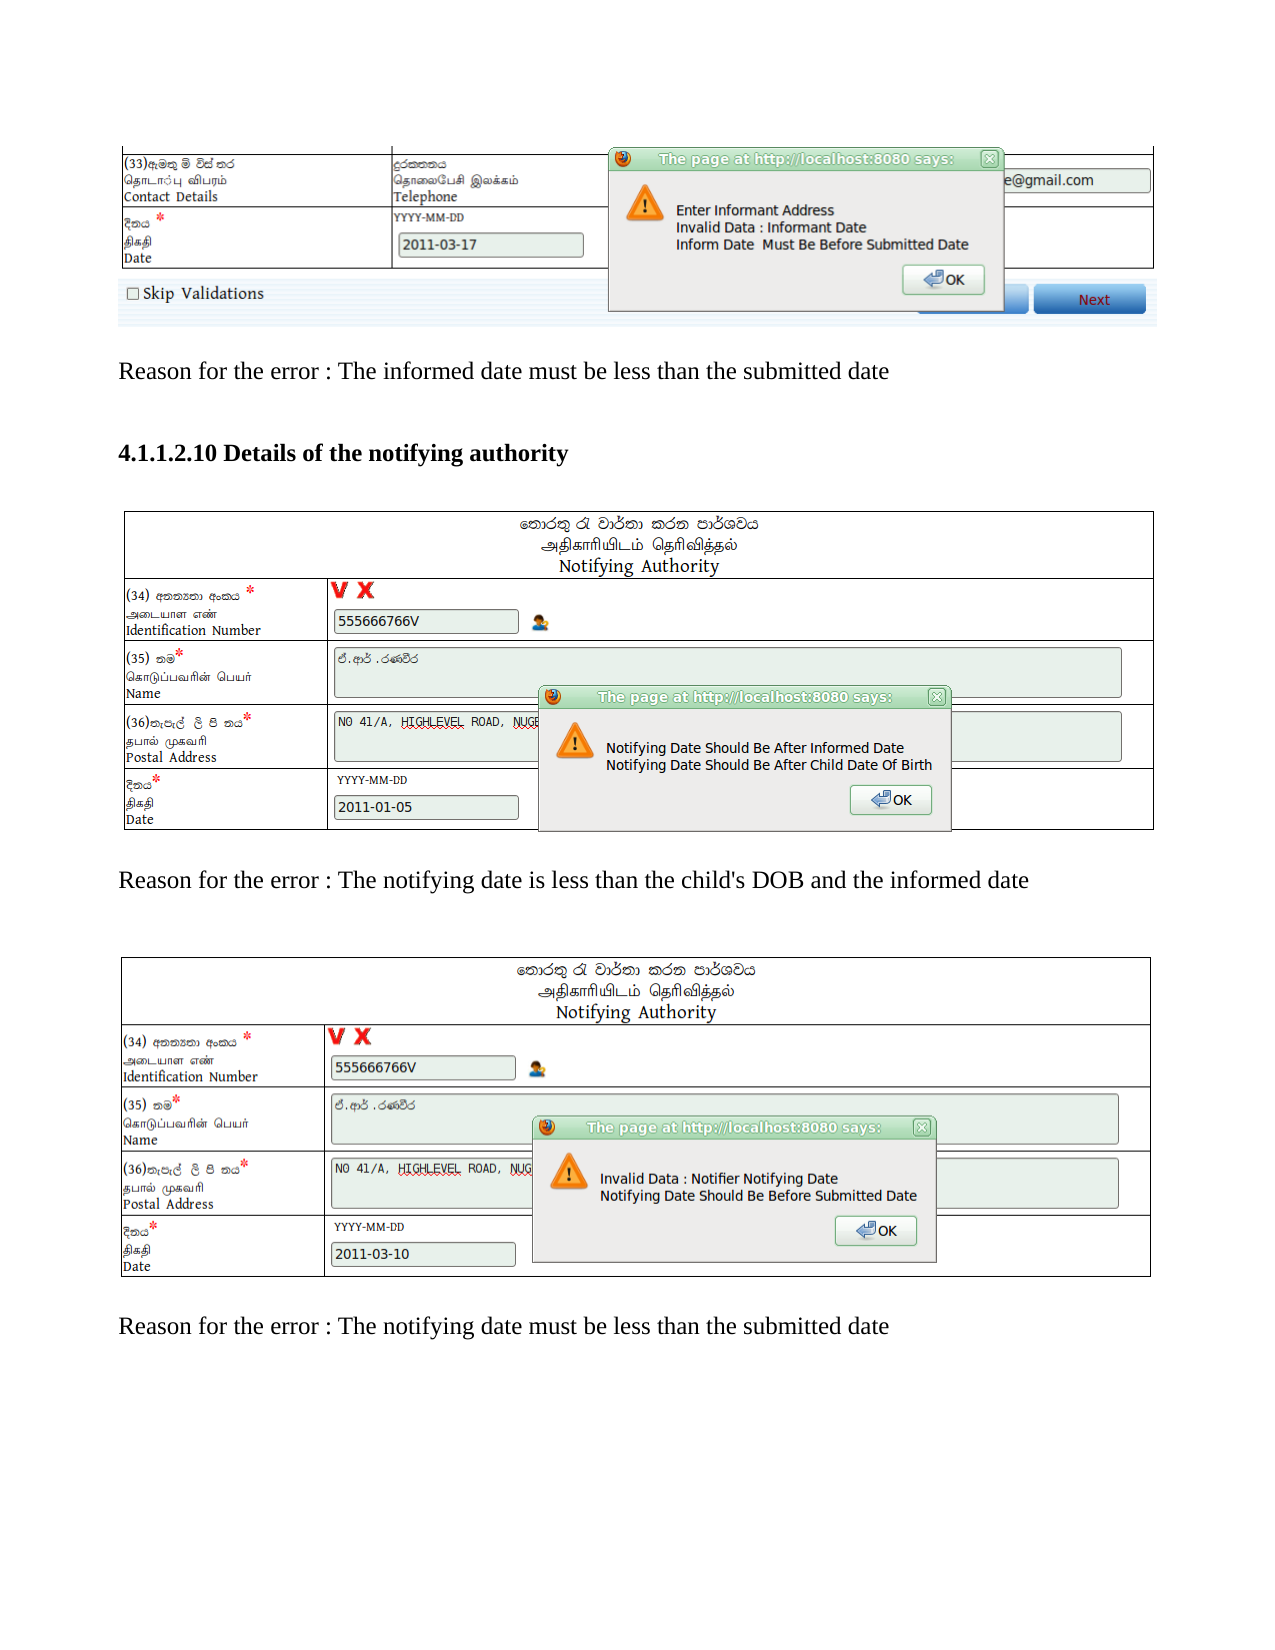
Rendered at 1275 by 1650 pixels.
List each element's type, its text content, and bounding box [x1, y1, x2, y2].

text Reason for the error : The notifying date is less than the child's DOB and the informed date [118, 865, 1157, 894]
picture [118, 146, 1157, 327]
picture [118, 951, 1157, 1283]
text Reason for the error : The informed date must be less than the submitted date [118, 356, 1157, 384]
picture [118, 508, 1157, 837]
subtitle Details of the notifying authority [118, 438, 1157, 467]
text Reason for the error : The notifying date must be less than the submitted date [118, 1311, 1157, 1340]
